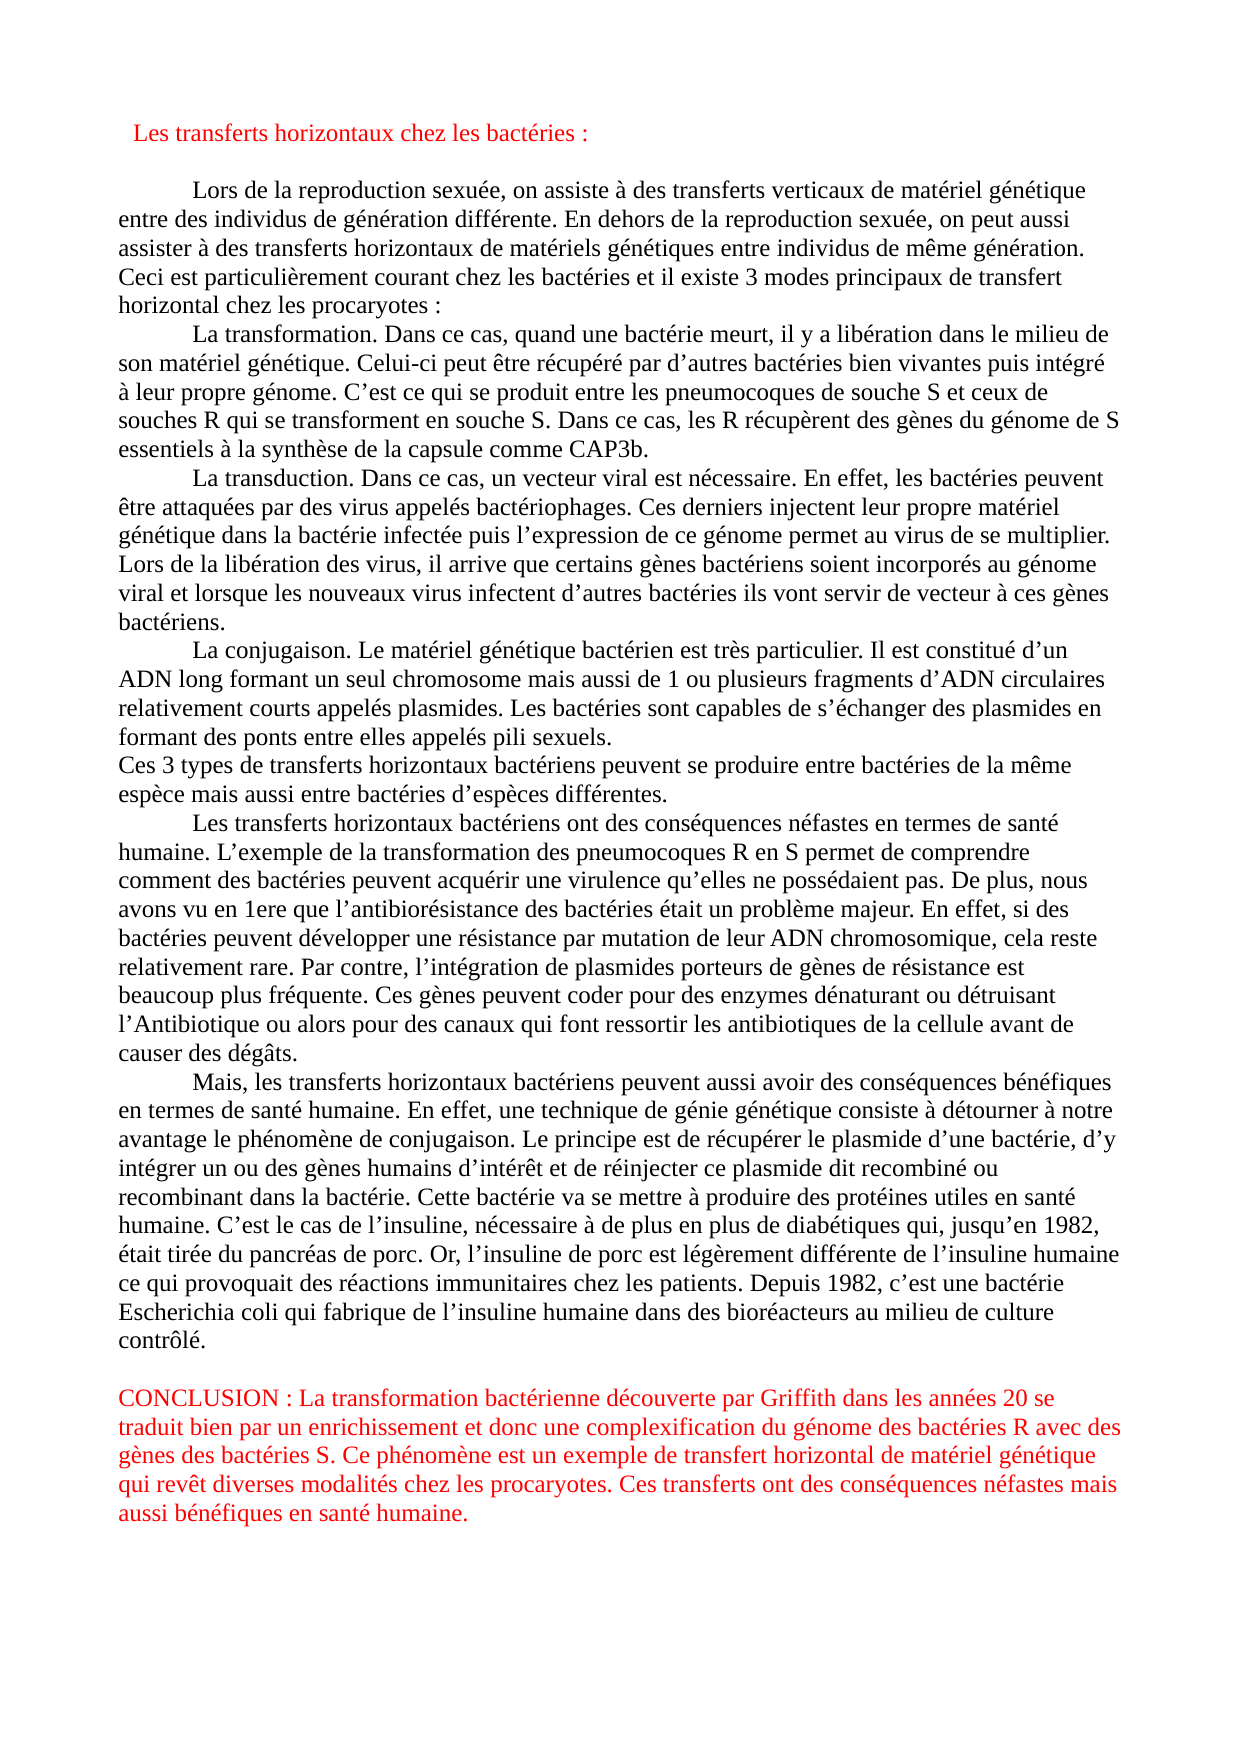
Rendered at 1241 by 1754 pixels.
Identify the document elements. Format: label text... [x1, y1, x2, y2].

list Les transferts horizontaux chez les bactéries : [58, 118, 1122, 147]
text Ceci est particulièrement courant chez les bactéries et il existe 3 modes principaux de transfert horizontal chez les procaryotes : [118, 262, 1122, 319]
text La conjugaison. Le matériel génétique bactérien est très particulier. Il est constitué d’un ADN long formant un seul chromosome mais aussi de 1 ou plusieurs fragments d’ADN circulaires relativement courts appelés plasmides. Les bactéries sont capables de s’échanger des plasmides en formant des ponts entre elles appelés pili sexuels. [118, 636, 1122, 751]
text Ces 3 types de transferts horizontaux bactériens peuvent se produire entre bactéries de la même espèce mais aussi entre bactéries d’espèces différentes. [118, 751, 1122, 808]
text La transformation. Dans ce cas, quand une bactérie meurt, il y a libération dans le milieu de son matériel génétique. Celui-ci peut être récupéré par d’autres bactéries bien vivantes puis intégré à leur propre génome. C’est ce qui se produit entre les pneumocoques de souche S et ceux de souches R qui se transforment en souche S. Dans ce cas, les R récupèrent des gènes du génome de S essentiels à la synthèse de la capsule comme CAP3b. [118, 319, 1122, 463]
text La transduction. Dans ce cas, un vecteur viral est nécessaire. En effet, les bactéries peuvent être attaquées par des virus appelés bactériophages. Ces derniers injectent leur propre matériel génétique dans la bactérie infectée puis l’expression de ce génome permet au virus de se multiplier. Lors de la libération des virus, il arrive que certains gènes bactériens soient incorporés au génome viral et lorsque les nouveaux virus infectent d’autres bactéries ils vont servir de vecteur à ces gènes bactériens. [118, 463, 1122, 636]
text Les transferts horizontaux bactériens ont des conséquences néfastes en termes de santé humaine. L’exemple de la transformation des pneumocoques R en S permet de comprendre comment des bactéries peuvent acquérir une virulence qu’elles ne possédaient pas. De plus, nous avons vu en 1ere que l’antibiorésistance des bactéries était un problème majeur. En effet, si des bactéries peuvent développer une résistance par mutation de leur ADN chromosomique, cela reste relativement rare. Par contre, l’intégration de plasmides porteurs de gènes de résistance est beaucoup plus fréquente. Ces gènes peuvent coder pour des enzymes dénaturant ou détruisant l’Antibiotique ou alors pour des canaux qui font ressortir les antibiotiques de la cellule avant de causer des dégâts. [118, 808, 1122, 1067]
text Lors de la reproduction sexuée, on assiste à des transferts verticaux de matériel génétique entre des individus de génération différente. En dehors de la reproduction sexuée, on peut aussi assister à des transferts horizontaux de matériels génétiques entre individus de même génération. [118, 176, 1122, 262]
text Mais, les transferts horizontaux bactériens peuvent aussi avoir des conséquences bénéfiques en termes de santé humaine. En effet, une technique de génie génétique consiste à détourner à notre avantage le phénomène de conjugaison. Le principe est de récupérer le plasmide d’une bactérie, d’y intégrer un ou des gènes humains d’intérêt et de réinjecter ce plasmide dit recombiné ou recombinant dans la bactérie. Cette bactérie va se mettre à produire des protéines utiles en santé humaine. C’est le cas de l’insuline, nécessaire à de plus en plus de diabétiques qui, jusqu’en 1982, était tirée du pancréas de porc. Or, l’insuline de porc est légèrement différente de l’insuline humaine ce qui provoquait des réactions immunitaires chez les patients. Depuis 1982, c’est une bactérie Escherichia coli qui fabrique de l’insuline humaine dans des bioréacteurs au milieu de culture contrôlé. [118, 1067, 1122, 1354]
text CONCLUSION : La transformation bactérienne découverte par Griffith dans les années 20 se traduit bien par un enrichissement et donc une complexification du génome des bactéries R avec des gènes des bactéries S. Ce phénomène est un exemple de transfert horizontal de matériel génétique qui revêt diverses modalités chez les procaryotes. Ces transferts ont des conséquences néfastes mais aussi bénéfiques en santé humaine. [118, 1383, 1122, 1527]
